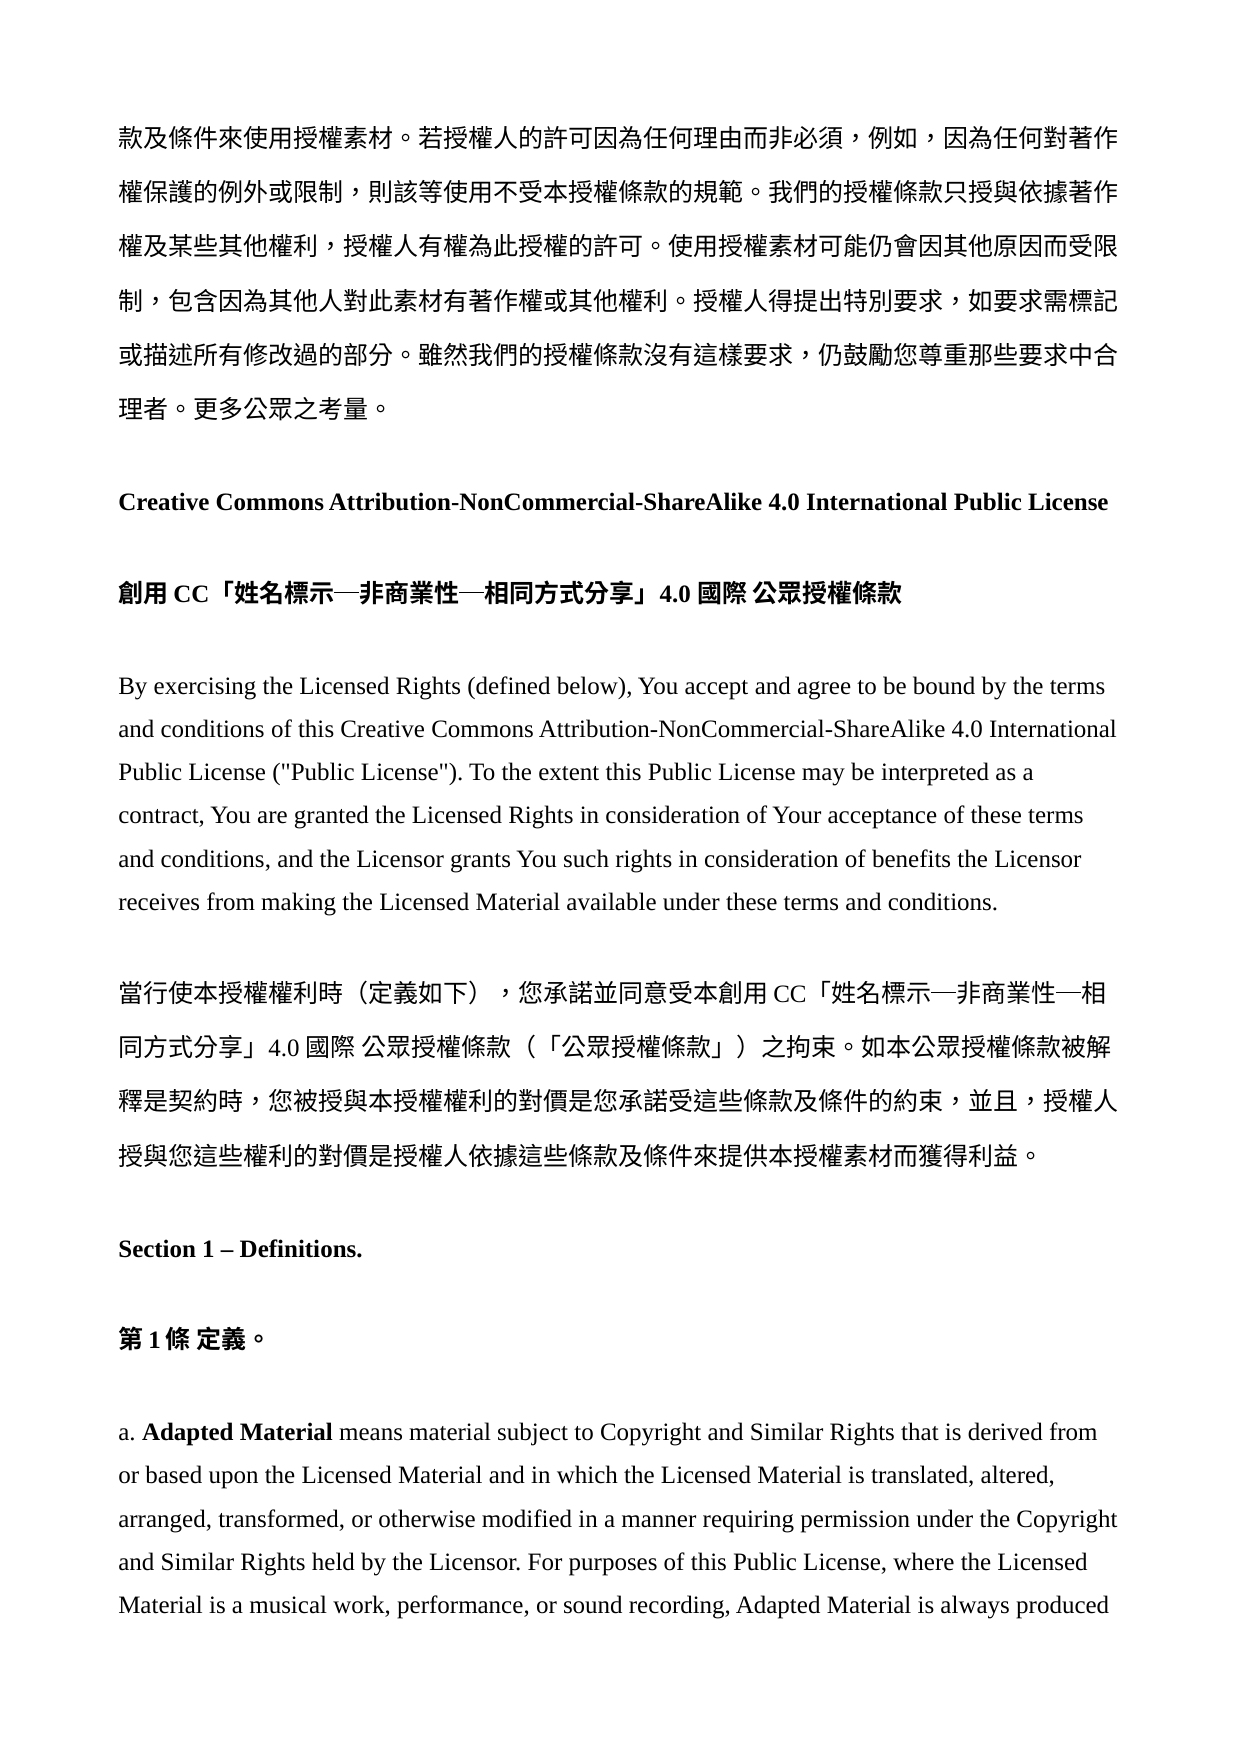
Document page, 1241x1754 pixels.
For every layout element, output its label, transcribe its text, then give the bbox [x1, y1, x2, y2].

text a. Adapted Material means material subject to Copyright and Similar Rights that is derived from or based upon the Licensed Material and in which the Licensed Material is translated, altered, arranged, transformed, or otherwise modified in a manner requiring permission under the Copyright and Similar Rights held by the Licensor. For purposes of this Public License, where the Licensed Material is a musical work, performance, or sound recording, Adapted Material is always produced [118, 1417, 1122, 1619]
text 當行使本授權權利時（定義如下），您承諾並同意受本創用CC「姓名標示─非商業性─相同方式分享」4.0 國際 公眾授權條款（「公眾授權條款」）之拘束。如本公眾授權條款被解釋是契約時，您被授與本授權權利的對價是您承諾受這些條款及條件的約束，並且，授權人授與您這些權利的對價是授權人依據這些條款及條件來提供本授權素材而獲得利益。 [118, 973, 1122, 1172]
text 款及條件來使用授權素材。若授權人的許可因為任何理由而非必須，例如，因為任何對著作權保護的例外或限制，則該等使用不受本授權條款的規範。我們的授權條款只授與依據著作權及某些其他權利，授權人有權為此授權的許可。使用授權素材可能仍會因其他原因而受限制，包含因為其他人對此素材有著作權或其他權利。授權人得提出特別要求，如要求需標記或描述所有修改過的部分。雖然我們的授權條款沒有這樣要求，仍鼓勵您尊重那些要求中合理者。更多公眾之考量。 [118, 118, 1122, 426]
text Section 1 – Definitions. [118, 1234, 1122, 1262]
text 創用CC「姓名標示─非商業性─相同方式分享」4.0 國際 公眾授權條款 [118, 574, 1122, 610]
text Creative Commons Attribution-NonCommercial-ShareAlike 4.0 International Public License [118, 487, 1122, 516]
text By exercising the Licensed Rights (defined below), You accept and agree to be bound by the terms and conditions of this Creative Commons Attribution-NonCommercial-ShareAlike 4.0 International Public License ("Public License"). To the extent this Public License may be interpreted as a contract, You are granted the Licensed Rights in consideration of Your acceptance of these terms and conditions, and the Licensor grants You such rights in consideration of benefits the Licensor receives from making the Licensed Material available under these terms and conditions. [118, 671, 1122, 916]
text 第1條 定義。 [118, 1320, 1122, 1356]
